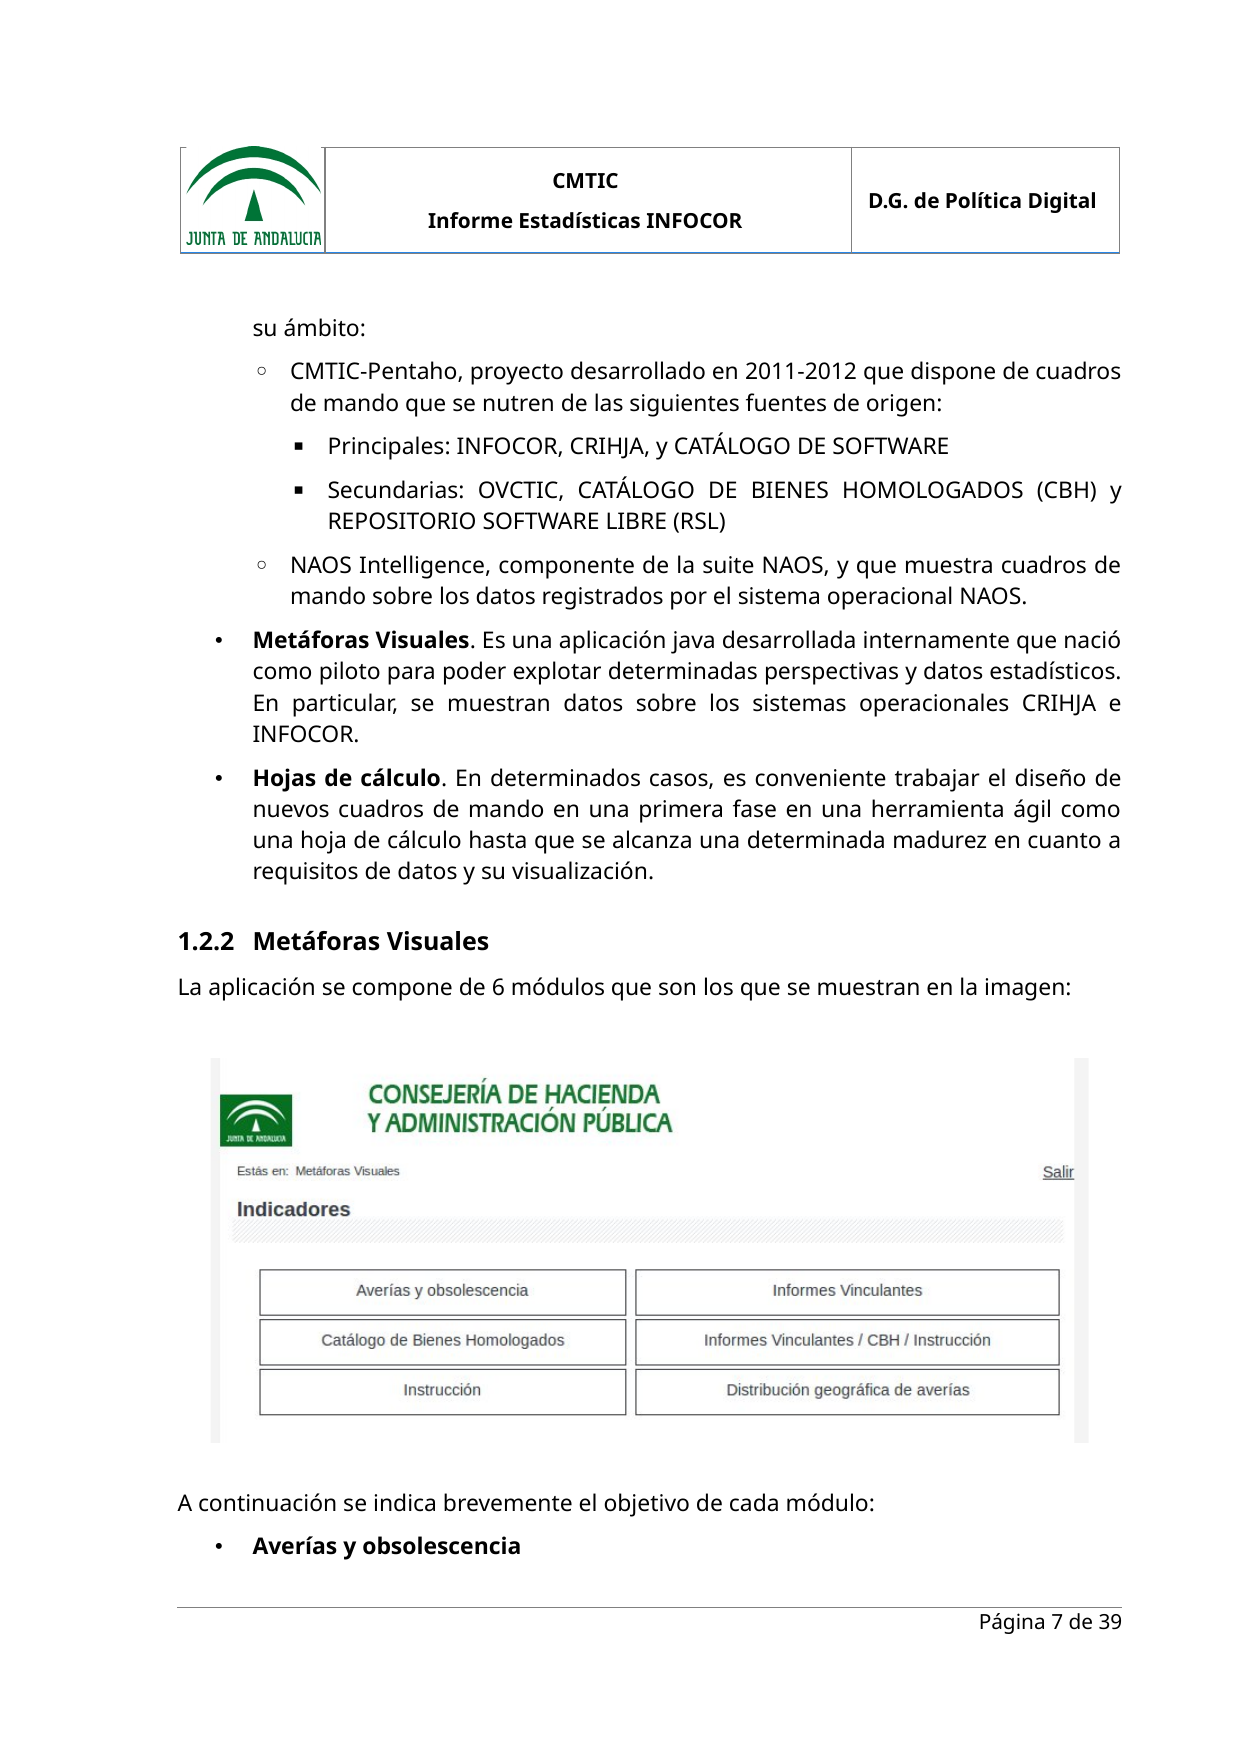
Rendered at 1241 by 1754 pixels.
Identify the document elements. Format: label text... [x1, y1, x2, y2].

list Averías y obsolescencia [215, 1530, 1122, 1562]
list su ámbito: [215, 311, 1122, 343]
list CMTIC-Pentaho, proyecto desarrollado en 2011-2012 que dispone de cuadros de mando que se nutren de las siguientes fuentes de origen: [252, 355, 1122, 418]
subtitle Metáforas Visuales [177, 924, 1122, 958]
picture [210, 1058, 1089, 1443]
text A continuación se indica brevemente el objetivo de cada módulo: [177, 1487, 1122, 1518]
list Hojas de cálculo. En determinados casos, es conveniente trabajar el diseño de nuevos cuadros de mando en una primera fase en una herramienta ágil como una hoja de cálculo hasta que se alcanza una determinada madurez en cuanto a requisitos de datos y su visualización. [215, 761, 1122, 886]
list Metáforas Visuales. Es una aplicación java desarrollada internamente que nació como piloto para poder explotar determinadas perspectivas y datos estadísticos. En particular, se muestran datos sobre los sistemas operacionales CRIHJA e INFOCOR. [215, 624, 1122, 749]
list Principales: INFOCOR, CRIHJA, y CATÁLOGO DE SOFTWARE [290, 430, 1122, 461]
list Secundarias: OVCTIC, CATÁLOGO DE BIENES HOMOLOGADOS (CBH) y REPOSITORIO SOFTWARE LIBRE (RSL) [290, 474, 1122, 536]
list NAOS Intelligence, componente de la suite NAOS, y que muestra cuadros de mando sobre los datos registrados por el sistema operacional NAOS. [252, 549, 1122, 611]
text La aplicación se compone de 6 módulos que son los que se muestran en la imagen: [177, 971, 1122, 1002]
picture [186, 146, 321, 245]
